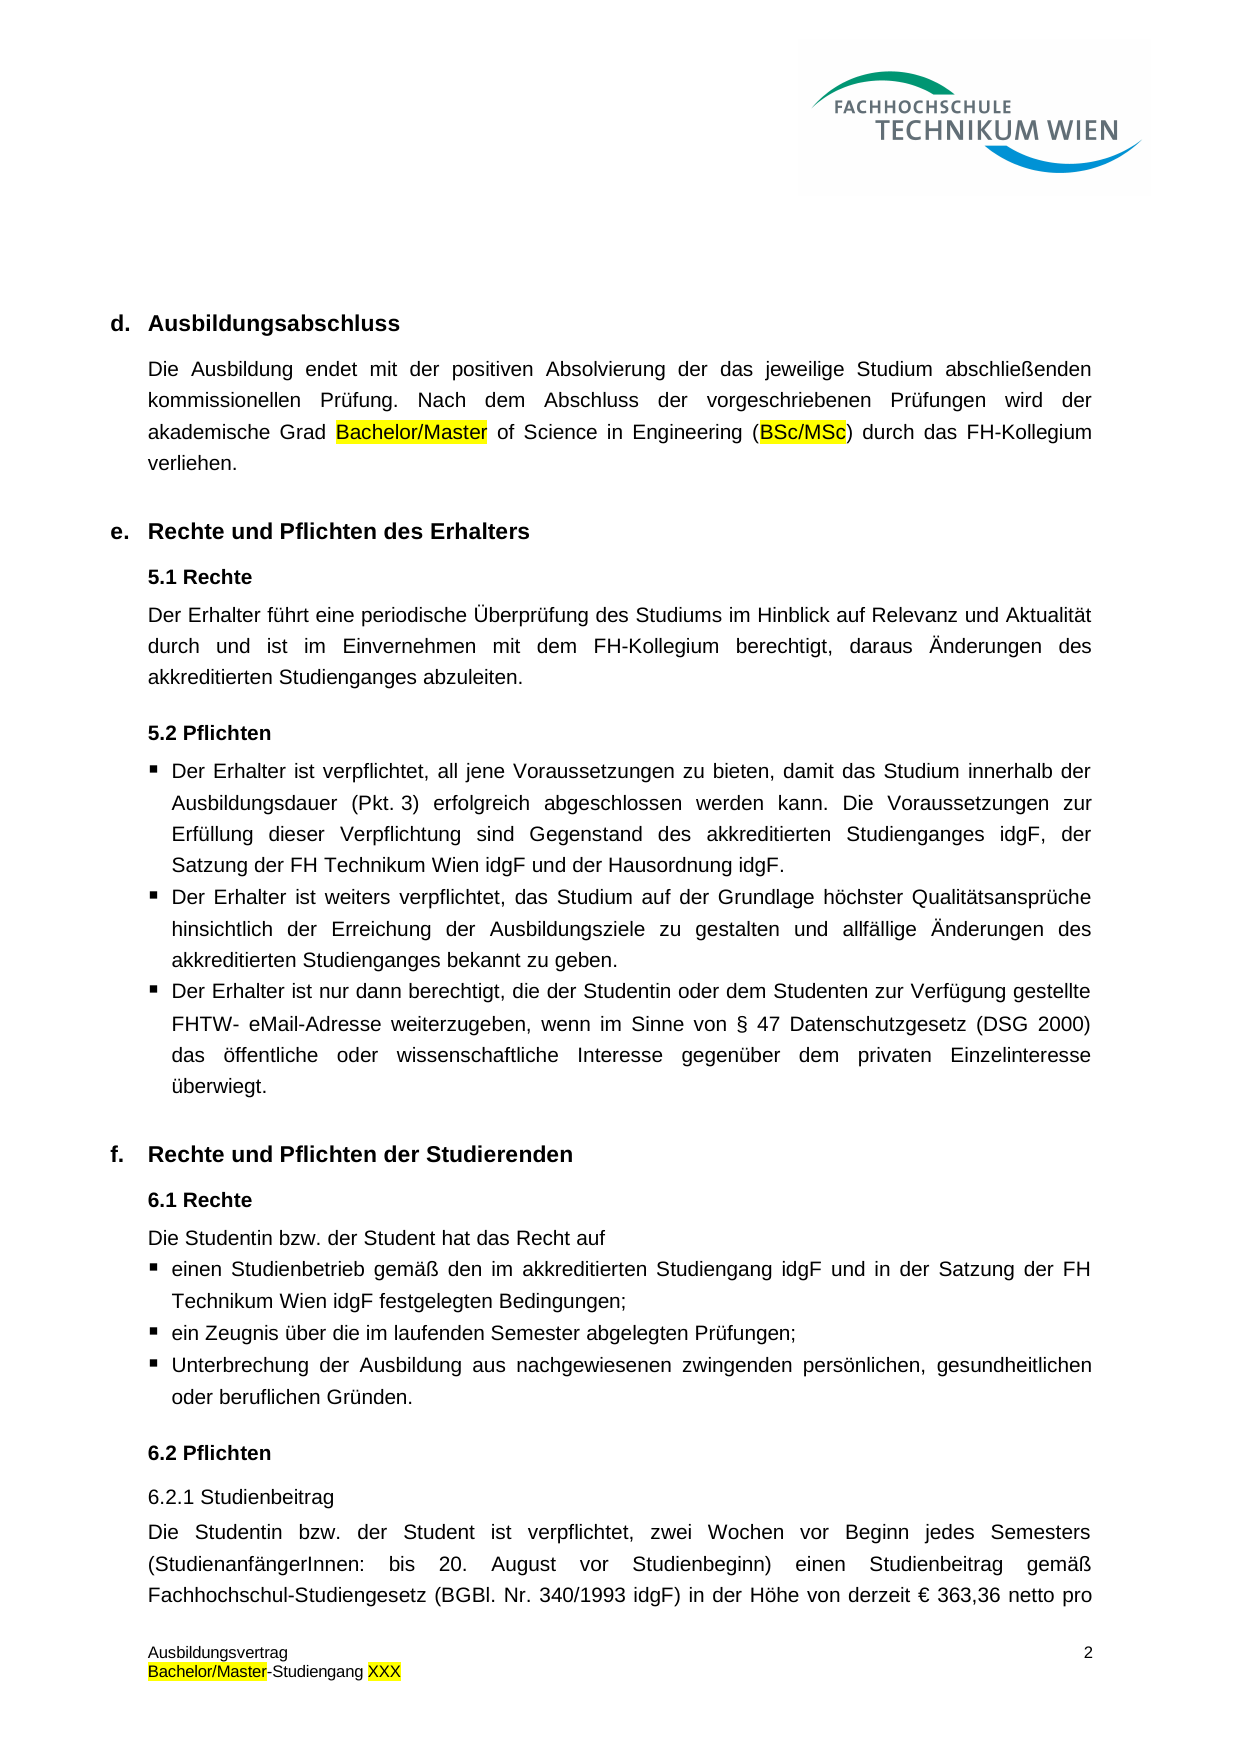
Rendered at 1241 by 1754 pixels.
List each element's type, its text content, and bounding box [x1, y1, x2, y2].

list Unterbrechung der Ausbildung aus nachgewiesenen zwingenden persönlichen, gesundheitlichen oder beruflichen Gründen. [148, 1353, 1092, 1409]
list Der Erhalter ist weiters verpflichtet, das Studium auf der Grundlage höchster Qualitätsansprüche hinsichtlich der Erreichung der Ausbildungsziele zu gestalten und allfällige Änderungen des akkreditierten Studienganges bekannt zu geben. [148, 884, 1092, 972]
subtitle 6.2.1 Studienbeitrag [148, 1485, 1092, 1509]
subtitle Ausbildungsabschluss [110, 309, 1092, 336]
list Der Erhalter ist nur dann berechtigt, die der Studentin oder dem Studenten zur Verfügung gestellte FHTW- eMail-Adresse weiterzugeben, wenn im Sinne von § 47 Datenschutzgesetz (DSG 2000) das öffentliche oder wissenschaftliche Interesse gegenüber dem privaten Einzelinteresse überwiegt. [148, 979, 1092, 1098]
subtitle 5.1 Rechte [148, 565, 1092, 589]
subtitle 5.2 Pflichten [148, 721, 1092, 745]
text Die Studentin bzw. der Student ist verpflichtet, zwei Wochen vor Beginn jedes Semesters (StudienanfängerInnen: bis 20. August vor Studienbeginn) einen Studienbeitrag gemäß Fachhochschul-Studiengesetz (BGBl. Nr. 340/1993 idgF) in der Höhe von derzeit € 363,36 netto pro [148, 1520, 1092, 1607]
subtitle Rechte und Pflichten des Erhalters [110, 517, 1092, 544]
picture [798, 39, 1151, 196]
text Die Ausbildung endet mit der positiven Absolvierung der das jeweilige Studium abschließenden kommissionellen Prüfung. Nach dem Abschluss der vorgeschriebenen Prüfungen wird der akademische Grad Bachelor/Master of Science in Engineering (BSc/MSc) durch das FH-Kollegium verliehen. [148, 357, 1092, 475]
subtitle Rechte und Pflichten der Studierenden [110, 1141, 1092, 1168]
text Der Erhalter führt eine periodische Überprüfung des Studiums im Hinblick auf Relevanz und Aktualität durch und ist im Einvernehmen mit dem FH-Kollegium berechtigt, daraus Änderungen des akkreditierten Studienganges abzuleiten. [148, 603, 1092, 689]
subtitle 6.2 Pflichten [148, 1441, 1092, 1465]
text Die Studentin bzw. der Student hat das Recht auf [148, 1226, 1092, 1250]
subtitle 6.1 Rechte [148, 1188, 1092, 1212]
list Der Erhalter ist verpflichtet, all jene Voraussetzungen zu bieten, damit das Studium innerhalb der Ausbildungsdauer (Pkt. 3) erfolgreich abgeschlossen werden kann. Die Voraussetzungen zur Erfüllung dieser Verpflichtung sind Gegenstand des akkreditierten Studienganges idgF, der Satzung der FH Technikum Wien idgF und der Hausordnung idgF. [148, 759, 1092, 877]
list ein Zeugnis über die im laufenden Semester abgelegten Prüfungen; [148, 1321, 1092, 1346]
list einen Studienbetrieb gemäß den im akkreditierten Studiengang idgF und in der Satzung der FH Technikum Wien idgF festgelegten Bedingungen; [148, 1257, 1092, 1313]
